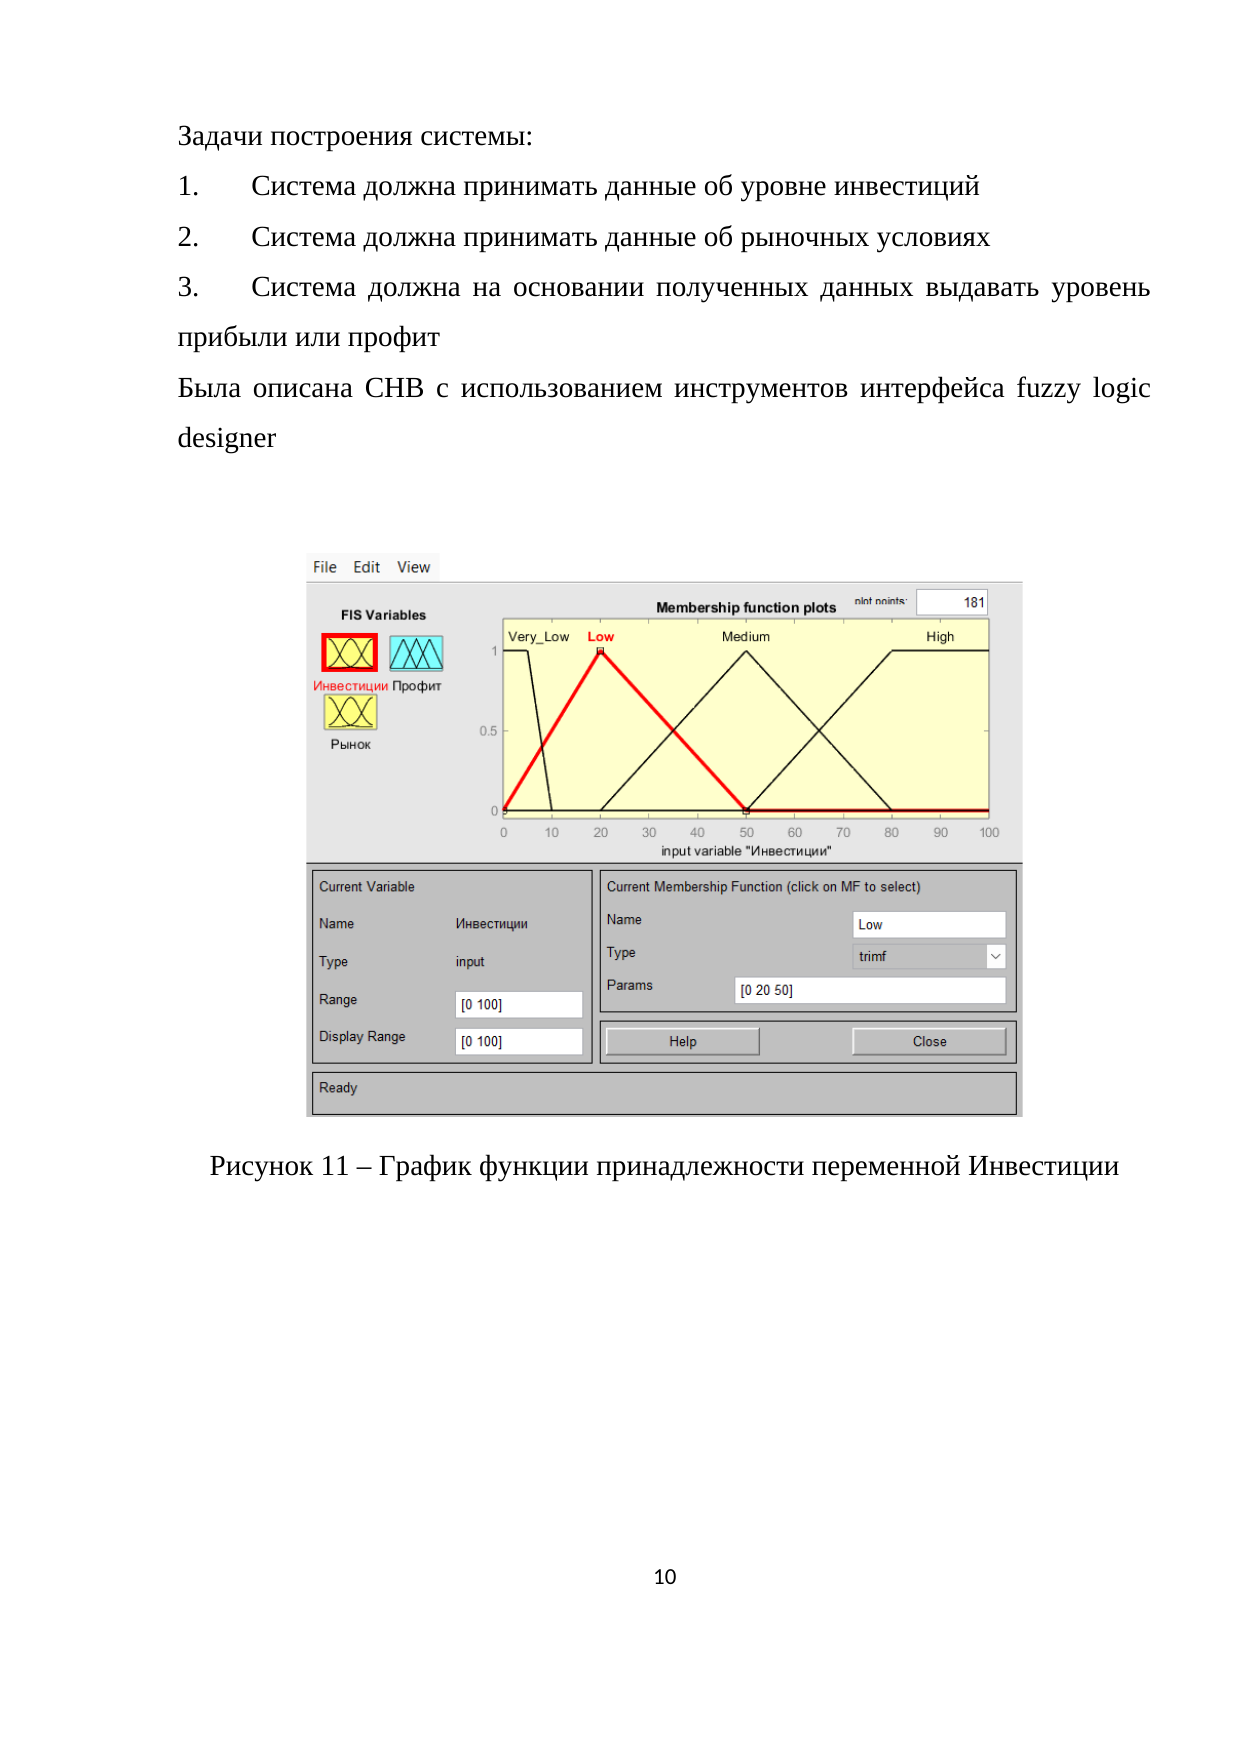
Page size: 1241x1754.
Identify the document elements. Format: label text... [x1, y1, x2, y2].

text Была описана СНВ с использованием инструментов интерфейса fuzzy logic designer [177, 370, 1152, 453]
list Система должна на основании полученных данных выдавать уровень прибыли или профит [177, 269, 1152, 353]
list Система должна принимать данные об рыночных условиях [177, 219, 1152, 252]
list Система должна принимать данные об уровне инвестиций [177, 168, 1152, 202]
text Задачи построения системы: [177, 118, 1152, 152]
text Рисунок 11 – График функции принадлежности переменной Инвестиции [177, 1148, 1152, 1181]
